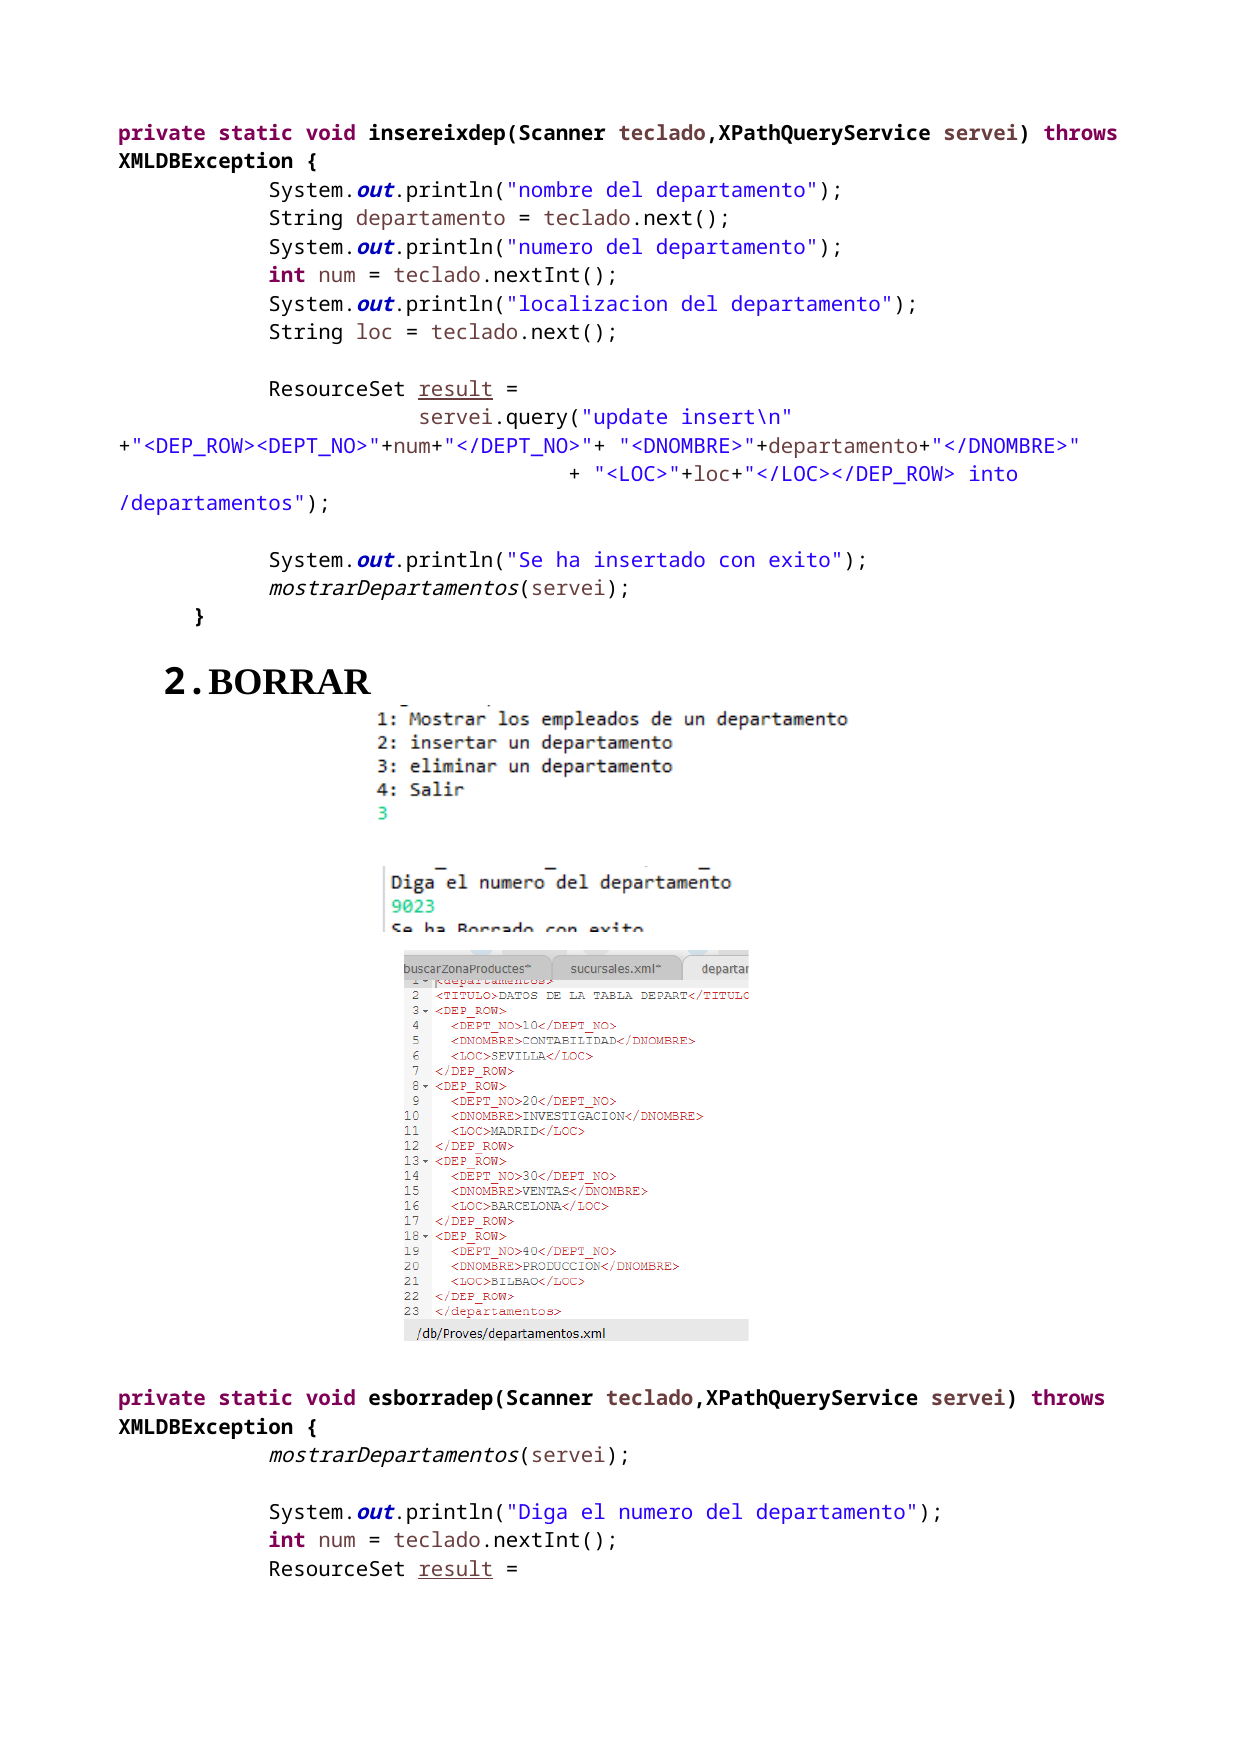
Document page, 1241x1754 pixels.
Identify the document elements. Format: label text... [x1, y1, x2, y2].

picture [374, 705, 867, 826]
text System.out.println("numero del departamento"); [118, 232, 1122, 260]
text + "<LOC>"+loc+"</LOC></DEP_ROW> into /departamentos"); [118, 459, 1122, 516]
text System.out.println("nombre del departamento"); [118, 175, 1122, 203]
picture [382, 866, 770, 932]
text String loc = teclado.next(); [118, 317, 1122, 346]
text private static void esborradep(Scanner teclado,XPathQueryService servei) throws XMLDBException { [118, 1383, 1122, 1440]
text mostrarDepartamentos(servei); [118, 573, 1122, 602]
text 2.BORRAR [118, 654, 1122, 705]
text System.out.println("Se ha insertado con exito"); [118, 545, 1122, 573]
text } [118, 602, 1122, 630]
text ResourceSet result = [118, 1554, 1122, 1582]
text System.out.println("localizacion del departamento"); [118, 289, 1122, 317]
text System.out.println("Diga el numero del departamento"); [118, 1497, 1122, 1526]
text private static void insereixdep(Scanner teclado,XPathQueryService servei) throws XMLDBException { [118, 118, 1122, 175]
text ResourceSet result = [118, 374, 1122, 402]
text int num = teclado.nextInt(); [118, 1526, 1122, 1554]
text String departamento = teclado.next(); [118, 203, 1122, 232]
text int num = teclado.nextInt(); [118, 260, 1122, 289]
picture [404, 950, 749, 1341]
text servei.query("update insert\n" +"<DEP_ROW><DEPT_NO>"+num+"</DEPT_NO>"+ "<DNOMBRE>"+departamento+"</DNOMBRE>" [118, 402, 1122, 459]
text mostrarDepartamentos(servei); [118, 1440, 1122, 1469]
